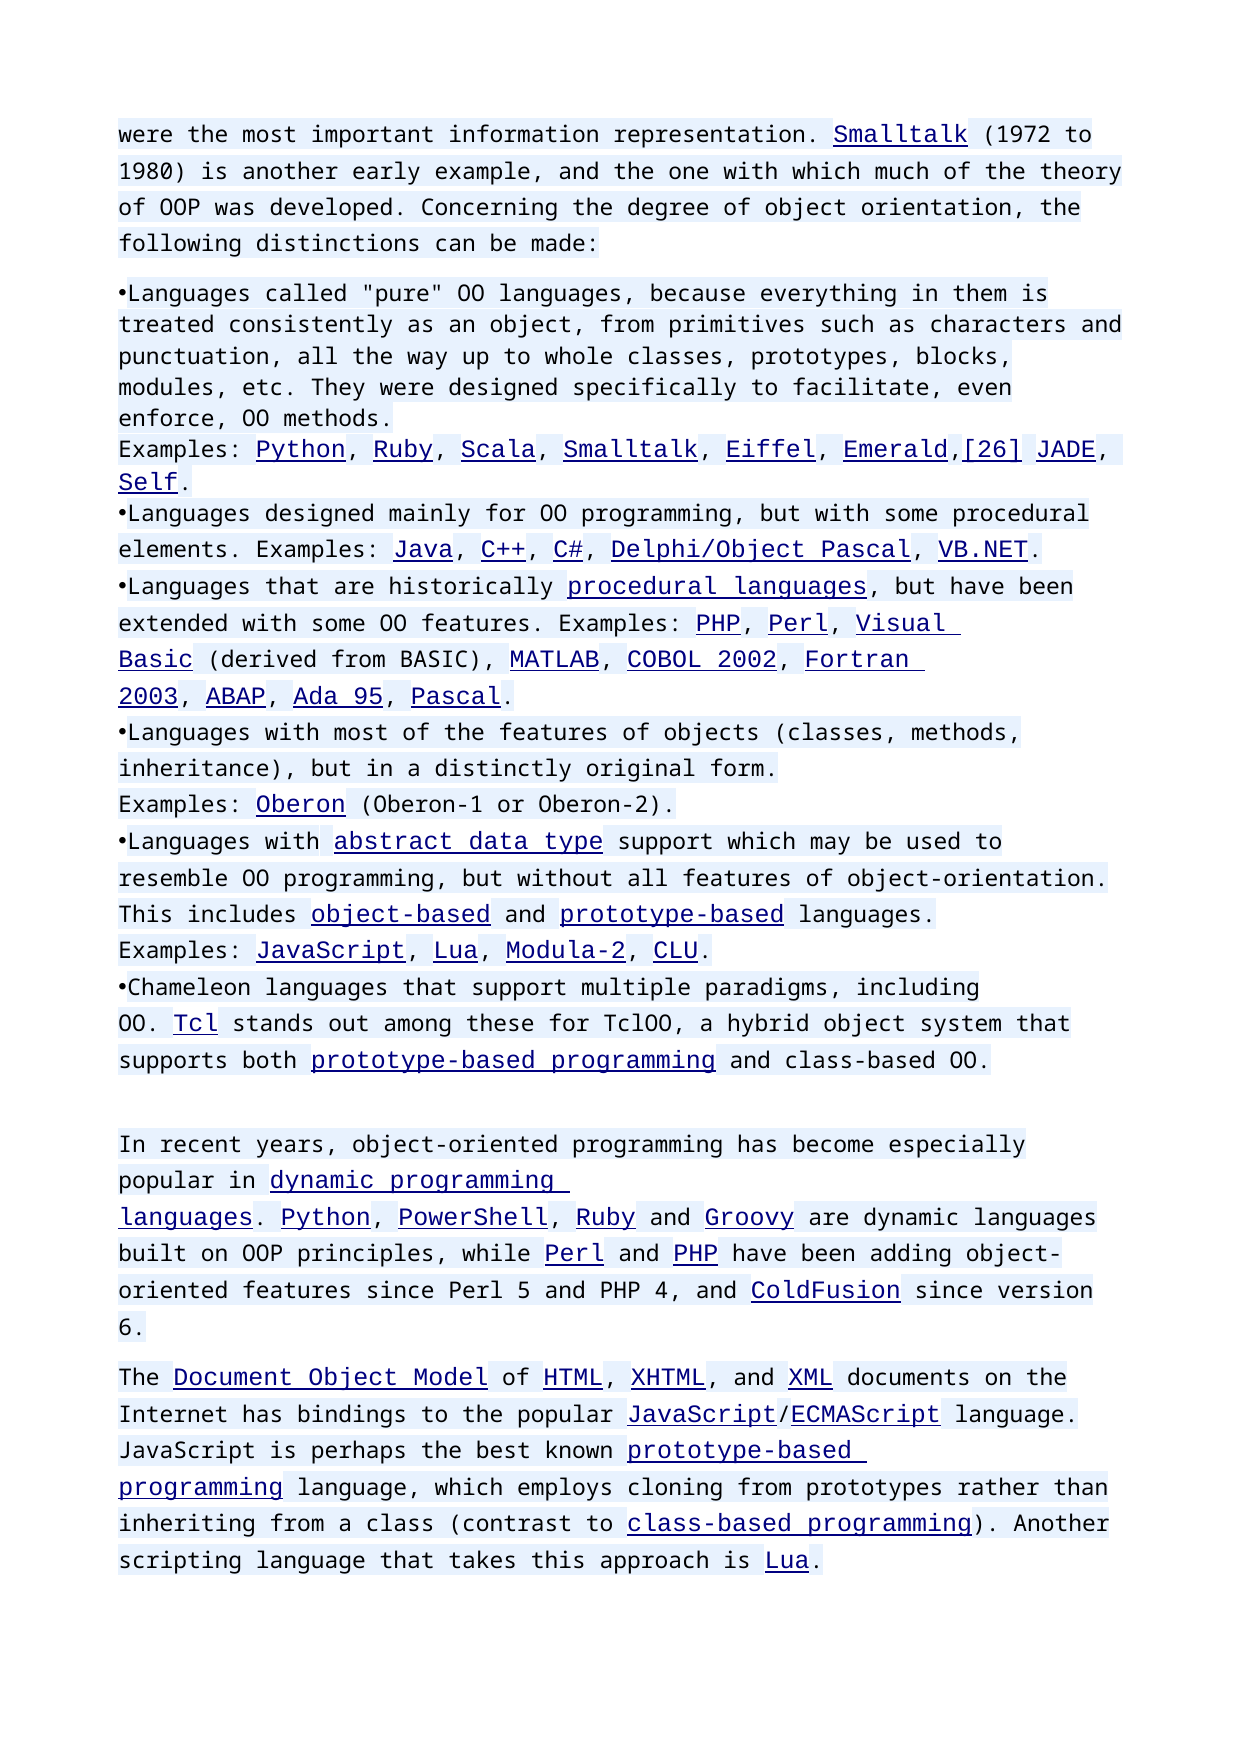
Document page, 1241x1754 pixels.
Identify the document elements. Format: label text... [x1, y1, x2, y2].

text In recent years, object-oriented programming has become especially popular in dynamic programming languages. Python, PowerShell, Ruby and Groovy are dynamic languages built on OOP principles, while Perl and PHP have been adding object-oriented features since Perl 5 and PHP 4, and ColdFusion since version 6. [118, 1128, 1122, 1342]
list Languages with most of the features of objects (classes, methods, inheritance), but in a distinctly original form. Examples: Oberon (Oberon-1 or Oberon-2). [118, 716, 1122, 820]
text were the most important information representation. Smalltalk (1972 to 1980) is another early example, and the one with which much of the theory of OOP was developed. Concerning the degree of object orientation, the following distinctions can be made: [118, 118, 1122, 258]
list Languages designed mainly for OO programming, but with some procedural elements. Examples: Java, C++, C#, Delphi/Object Pascal, VB.NET. [118, 497, 1122, 565]
list Languages called "pure" OO languages, because everything in them is treated consistently as an object, from primitives such as characters and punctuation, all the way up to whole classes, prototypes, blocks, modules, etc. They were designed specifically to facilitate, even enforce, OO methods. Examples: Python, Ruby, Scala, Smalltalk, Eiffel, Emerald,[26] JADE, Self. [118, 277, 1122, 497]
text The Document Object Model of HTML, XHTML, and XML documents on the Internet has bindings to the popular JavaScript/ECMAScript language. JavaScript is perhaps the best known prototype-based programming language, which employs cloning from prototypes rather than inheriting from a class (contrast to class-based programming). Another scripting language that takes this approach is Lua. [118, 1361, 1122, 1576]
list Languages with abstract data type support which may be used to resemble OO programming, but without all features of object-orientation. This includes object-based and prototype-based languages. Examples: JavaScript, Lua, Modula-2, CLU. [118, 825, 1122, 966]
list Chameleon languages that support multiple paradigms, including OO. Tcl stands out among these for TclOO, a hybrid object system that supports both prototype-based programming and class-based OO. [118, 971, 1122, 1076]
list Languages that are historically procedural languages, but have been extended with some OO features. Examples: PHP, Perl, Visual Basic (derived from BASIC), MATLAB, COBOL 2002, Fortran 2003, ABAP, Ada 95, Pascal. [118, 570, 1122, 712]
